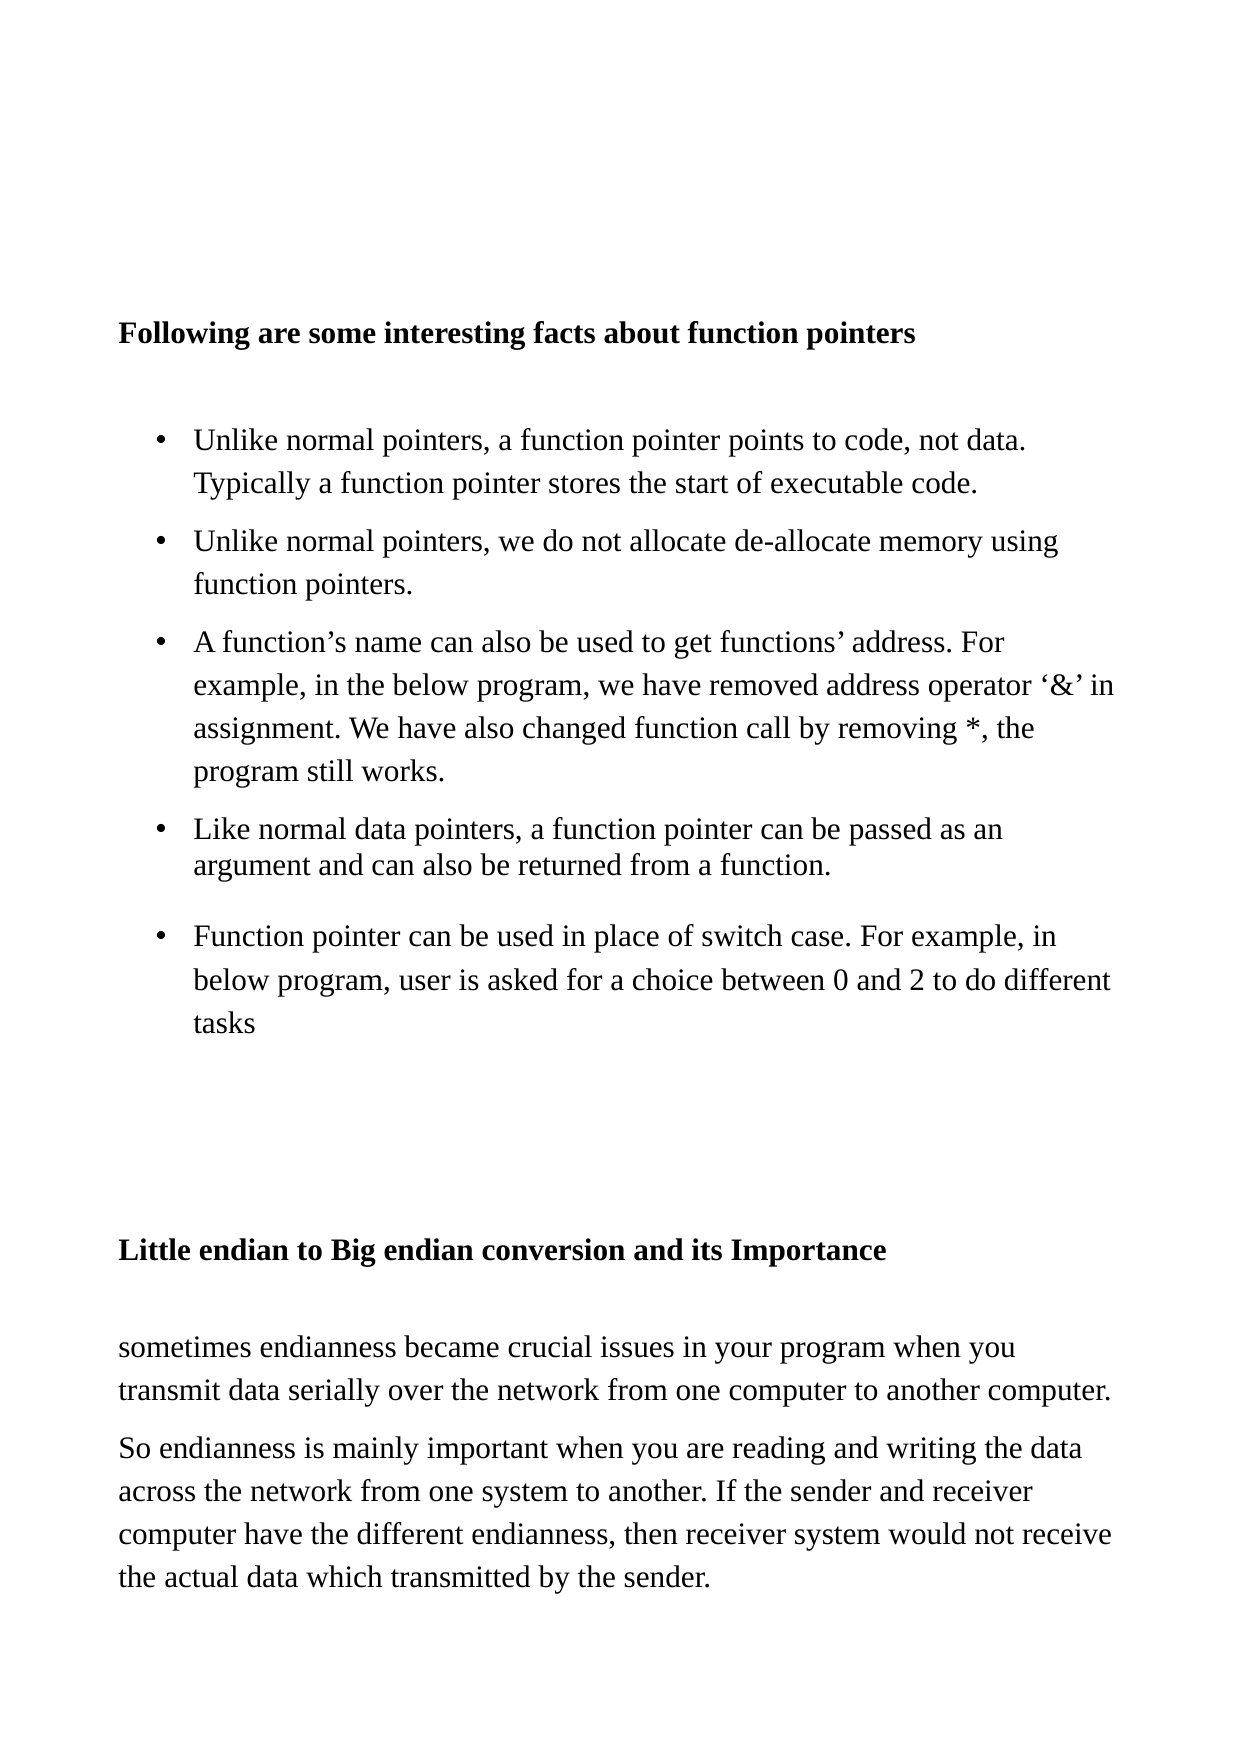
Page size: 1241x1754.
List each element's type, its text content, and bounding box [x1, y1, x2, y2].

list Unlike normal pointers, we do not allocate de-allocate memory using function pointers. [156, 522, 1122, 601]
text Following are some interesting facts about function pointers [118, 314, 1122, 350]
list Unlike normal pointers, a function pointer points to code, not data. Typically a function pointer stores the start of executable code. [156, 421, 1122, 500]
list Like normal data pointers, a function pointer can be passed as an argument and can also be returned from a function. [156, 810, 1122, 882]
list Function pointer can be used in place of switch case. For example, in below program, user is asked for a choice between 0 and 2 to do different tasks [156, 918, 1122, 1040]
text So endianness is mainly important when you are reading and writing the data across the network from one system to another. If the sender and receiver computer have the different endianness, then receiver system would not receive the actual data which transmitted by the sender. [118, 1429, 1122, 1594]
text sometimes endianness became crucial issues in your program when you transmit data serially over the network from one computer to another computer. [118, 1328, 1122, 1407]
subtitle Little endian to Big endian conversion and its Importance [118, 1231, 1122, 1267]
list A function’s name can also be used to get functions’ address. For example, in the below program, we have removed address operator ‘&’ in assignment. We have also changed function call by removing *, the program still works. [156, 623, 1122, 788]
